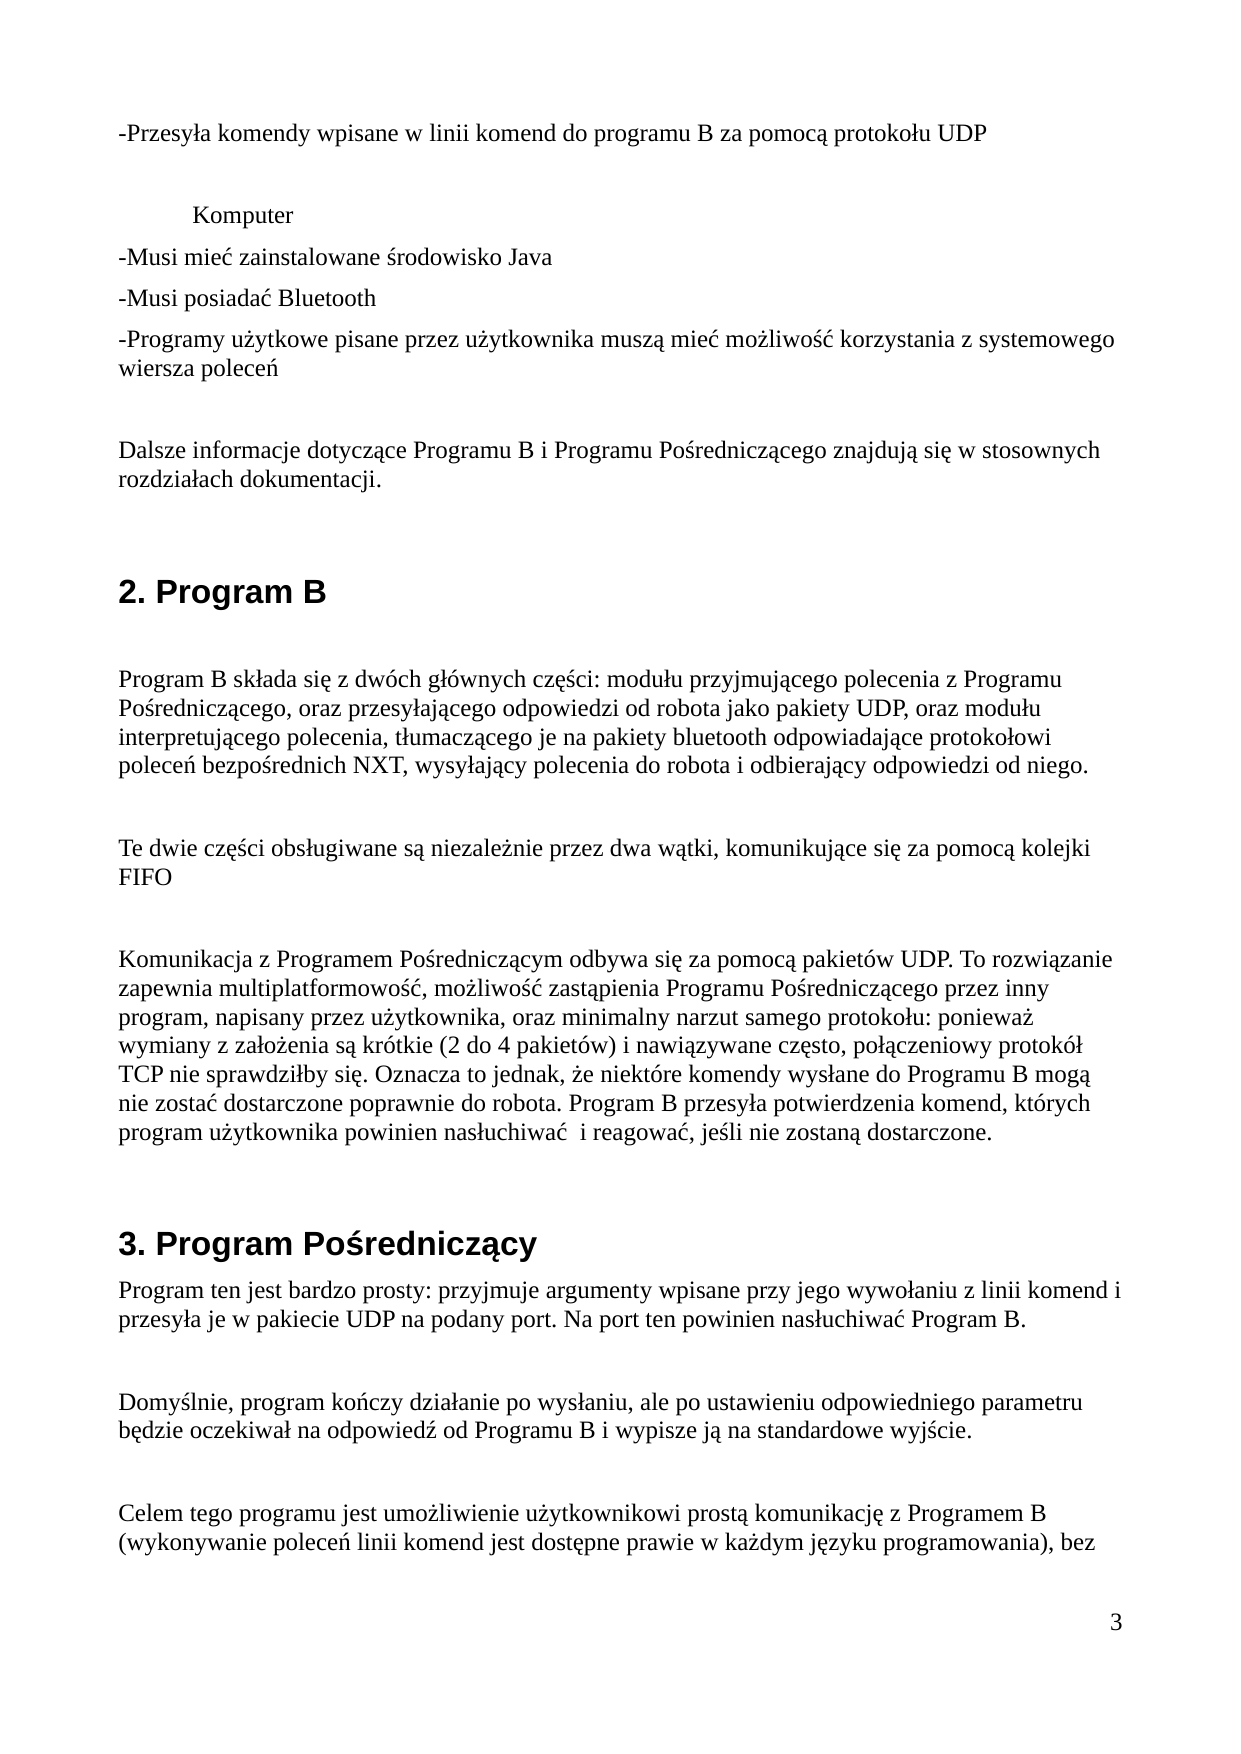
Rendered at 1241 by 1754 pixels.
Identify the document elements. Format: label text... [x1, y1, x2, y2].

subtitle 3. Program Pośredniczący [118, 1224, 1122, 1263]
text -Musi posiadać Bluetooth [118, 283, 1122, 312]
text Program B składa się z dwóch głównych części: modułu przyjmującego polecenia z Programu Pośredniczącego, oraz przesyłającego odpowiedzi od robota jako pakiety UDP, oraz modułu interpretującego polecenia, tłumaczącego je na pakiety bluetooth odpowiadające protokołowi poleceń bezpośrednich NXT, wysyłający polecenia do robota i odbierający odpowiedzi od niego. [118, 664, 1122, 779]
text Domyślnie, program kończy działanie po wysłaniu, ale po ustawieniu odpowiedniego parametru będzie oczekiwał na odpowiedź od Programu B i wypisze ją na standardowe wyjście. [118, 1387, 1122, 1444]
text Komputer [118, 201, 1122, 229]
subtitle 2. Program B [118, 572, 1122, 611]
text Dalsze informacje dotyczące Programu B i Programu Pośredniczącego znajdują się w stosownych rozdziałach dokumentacji. [118, 436, 1122, 493]
text -Przesyła komendy wpisane w linii komend do programu B za pomocą protokołu UDP [118, 118, 1122, 147]
text Te dwie części obsługiwane są niezależnie przez dwa wątki, komunikujące się za pomocą kolejki FIFO [118, 833, 1122, 891]
text Program ten jest bardzo prosty: przyjmuje argumenty wpisane przy jego wywołaniu z linii komend i przesyła je w pakiecie UDP na podany port. Na port ten powinien nasłuchiwać Program B. [118, 1275, 1122, 1333]
text -Programy użytkowe pisane przez użytkownika muszą mieć możliwość korzystania z systemowego wiersza poleceń [118, 324, 1122, 382]
text Komunikacja z Programem Pośredniczącym odbywa się za pomocą pakietów UDP. To rozwiązanie zapewnia multiplatformowość, możliwość zastąpienia Programu Pośredniczącego przez inny program, napisany przez użytkownika, oraz minimalny narzut samego protokołu: ponieważ wymiany z założenia są krótkie (2 do 4 pakietów) i nawiązywane często, połączeniowy protokół TCP nie sprawdziłby się. Oznacza to jednak, że niektóre komendy wysłane do Programu B mogą nie zostać dostarczone poprawnie do robota. Program B przesyła potwierdzenia komend, których program użytkownika powinien nasłuchiwać i reagować, jeśli nie zostaną dostarczone. [118, 944, 1122, 1146]
text -Musi mieć zainstalowane środowisko Java [118, 242, 1122, 271]
text Celem tego programu jest umożliwienie użytkownikowi prostą komunikację z Programem B (wykonywanie poleceń linii komend jest dostępne prawie w każdym języku programowania), bez [118, 1498, 1122, 1555]
